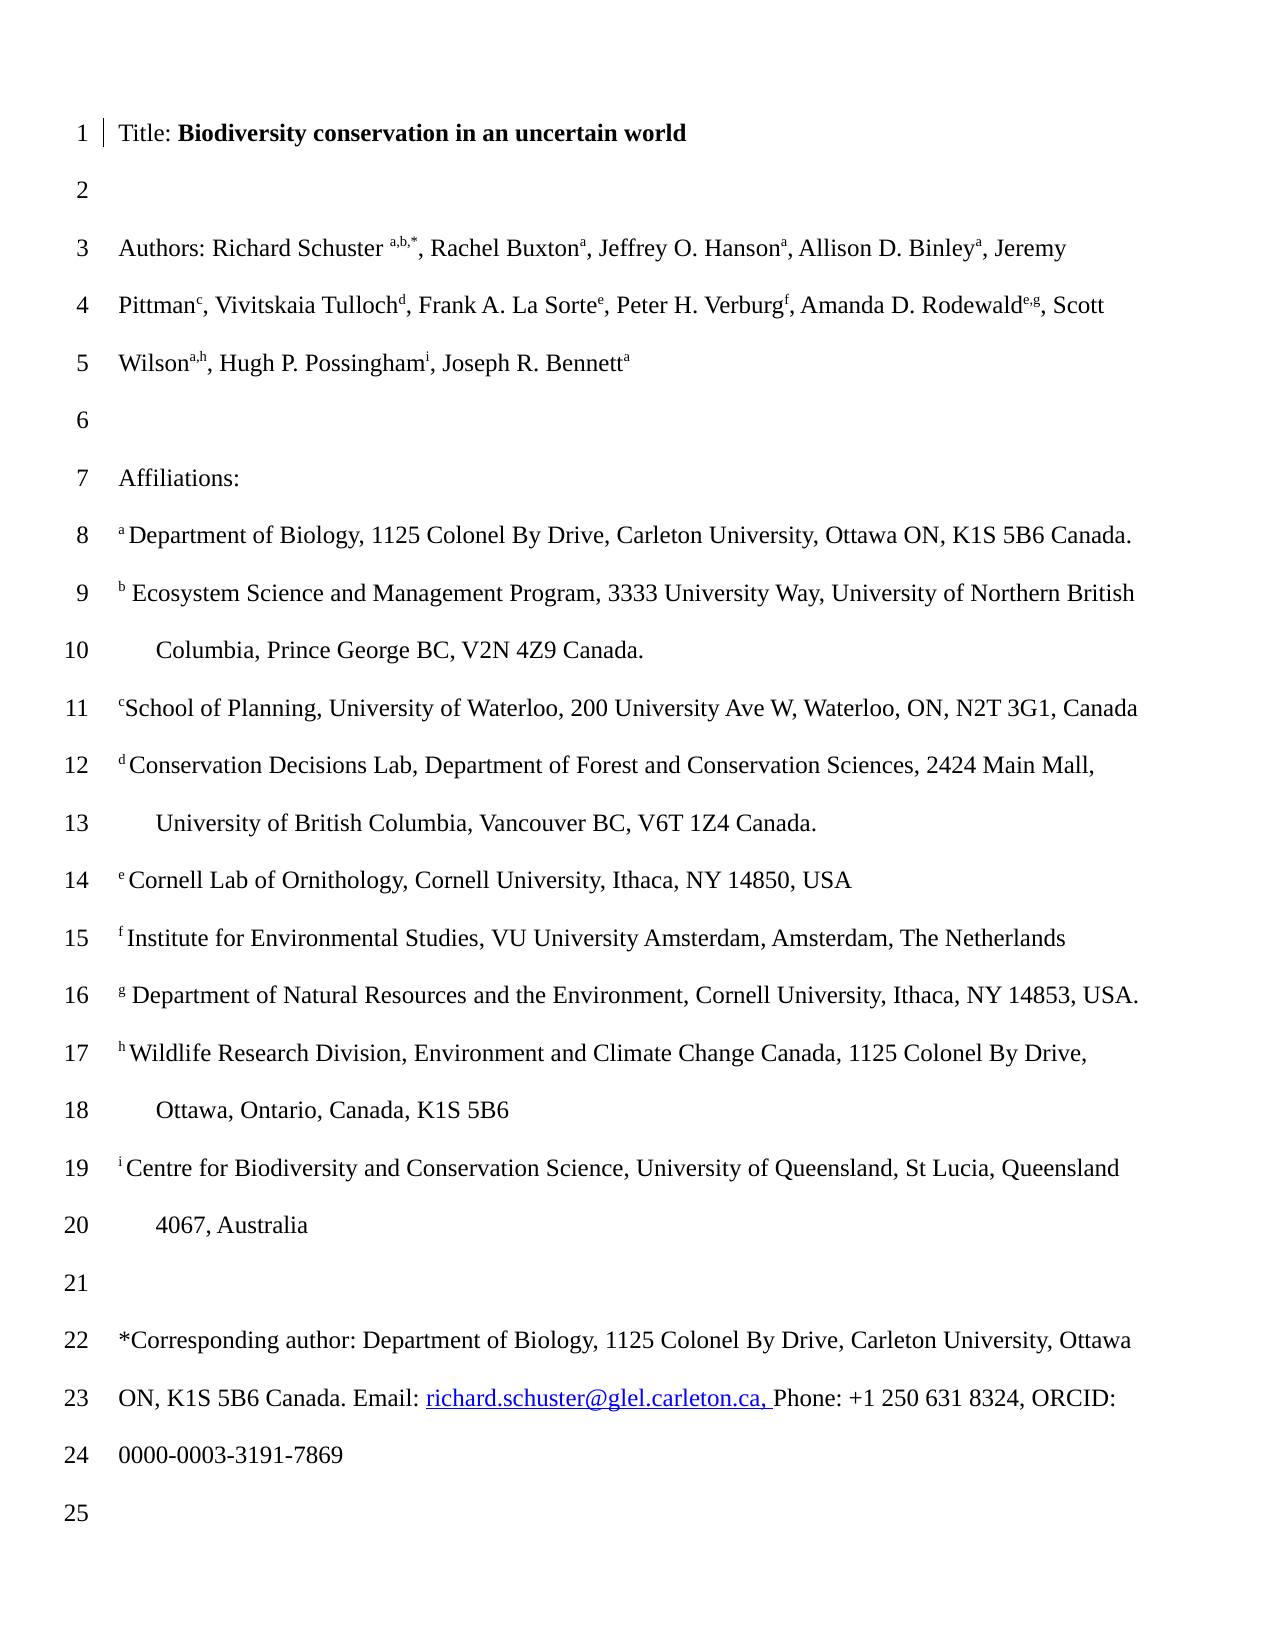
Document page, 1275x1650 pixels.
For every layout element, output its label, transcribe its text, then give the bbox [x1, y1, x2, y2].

text d Conservation Decisions Lab, Department of Forest and Conservation Sciences, 2424 Main Mall, University of British Columbia, Vancouver BC, V6T 1Z4 Canada. [118, 751, 1157, 837]
text *Corresponding author: Department of Biology, 1125 Colonel By Drive, Carleton University, Ottawa ON, K1S 5B6 Canada. Email: richard.schuster@glel.carleton.ca, Phone: +1 250 631 8324, ORCID: 0000-0003-3191-7869 [118, 1326, 1157, 1469]
text cSchool of Planning, University of Waterloo, 200 University Ave W, Waterloo, ON, N2T 3G1, Canada [118, 693, 1157, 722]
text e Cornell Lab of Ornithology, Cornell University, Ithaca, NY 14850, USA [118, 866, 1157, 894]
text g Department of Natural Resources and the Environment, Cornell University, Ithaca, NY 14853, USA. [118, 981, 1157, 1009]
text Affiliations: [118, 463, 1157, 492]
text b Ecosystem Science and Management Program, 3333 University Way, University of Northern British Columbia, Prince George BC, V2N 4Z9 Canada. [118, 578, 1157, 664]
text Title: Biodiversity conservation in an uncertain world [118, 118, 1157, 147]
text a Department of Biology, 1125 Colonel By Drive, Carleton University, Ottawa ON, K1S 5B6 Canada. [118, 521, 1157, 549]
text i Centre for Biodiversity and Conservation Science, University of Queensland, St Lucia, Queensland 4067, Australia [118, 1153, 1157, 1239]
text Authors: Richard Schuster a,b,*, Rachel Buxtona, Jeffrey O. Hansona, Allison D. Binleya, Jeremy Pittmanc, Vivitskaia Tullochd, Frank A. La Sortee, Peter H. Verburgf, Amanda D. Rodewalde,g, Scott Wilsona,h, Hugh P. Possinghami, Joseph R. Bennetta [118, 233, 1157, 377]
text f Institute for Environmental Studies, VU University Amsterdam, Amsterdam, The Netherlands [118, 923, 1157, 952]
text h Wildlife Research Division, Environment and Climate Change Canada, 1125 Colonel By Drive, Ottawa, Ontario, Canada, K1S 5B6 [118, 1038, 1157, 1124]
